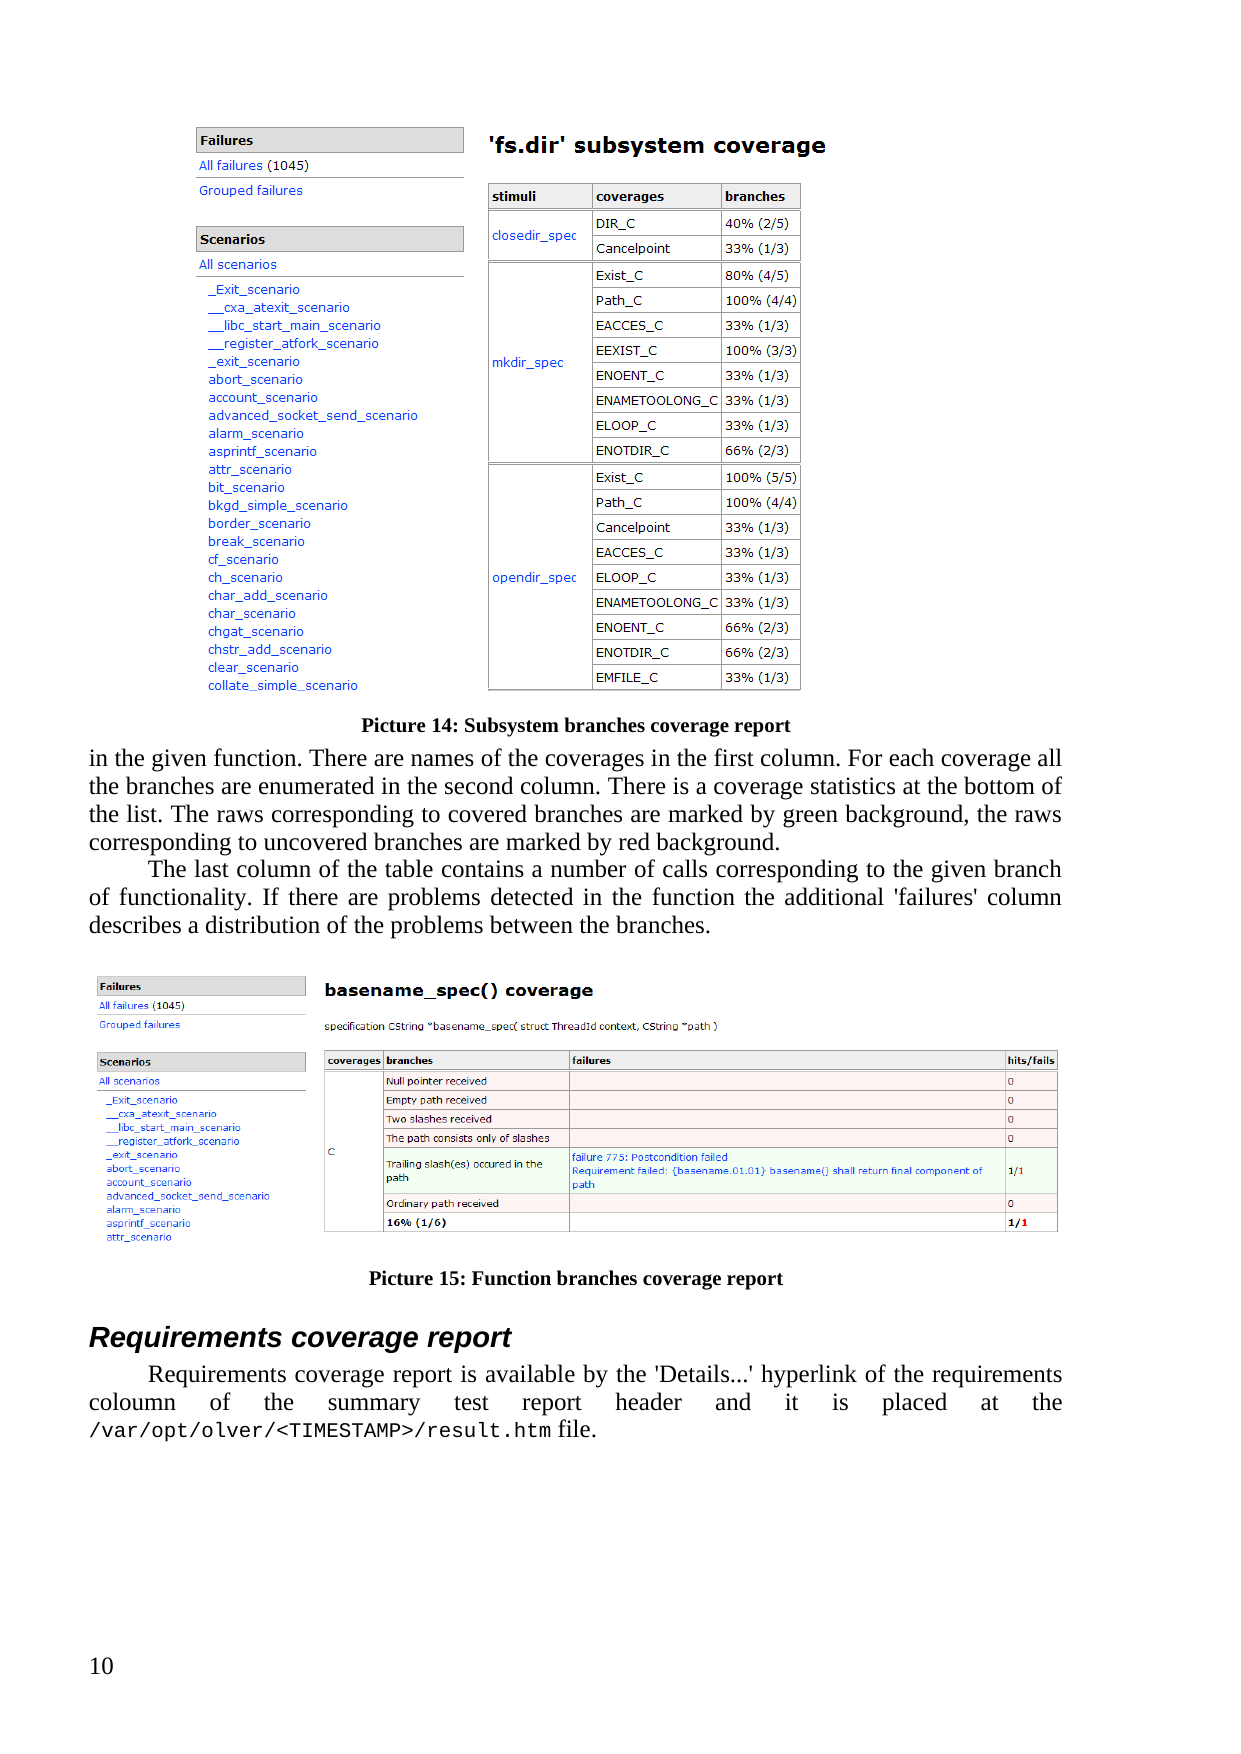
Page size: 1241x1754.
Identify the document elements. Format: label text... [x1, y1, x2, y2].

text Picture 14: Subsystem branches coverage report [193, 713, 959, 737]
text Requirements coverage report is available by the 'Details...' hyperlink of the requirements coloumn of the summary test report header and it is placed at the /var/opt/olver/<TIMESTAMP>/result.htm file. [88, 1360, 1063, 1444]
text Picture 15: Function branches coverage report [90, 1266, 1062, 1289]
picture [90, 971, 1062, 1244]
text in the given function. There are names of the coverages in the first column. For each coverage all the branches are enumerated in the second column. There is a coverage statistics at the bottom of the list. The raws corresponding to covered branches are marked by green background, the raws corresponding to uncovered branches are marked by red background. [88, 118, 1063, 855]
subtitle [88, 963, 1063, 969]
text The last column of the table contains a number of calls corresponding to the given branch of functionality. If there are problems detected in the function the additional 'failures' column describes a distribution of the problems between the branches. [88, 855, 1063, 938]
subtitle Requirements coverage report [88, 1291, 1063, 1354]
text [88, 969, 1063, 1291]
picture [193, 119, 959, 691]
